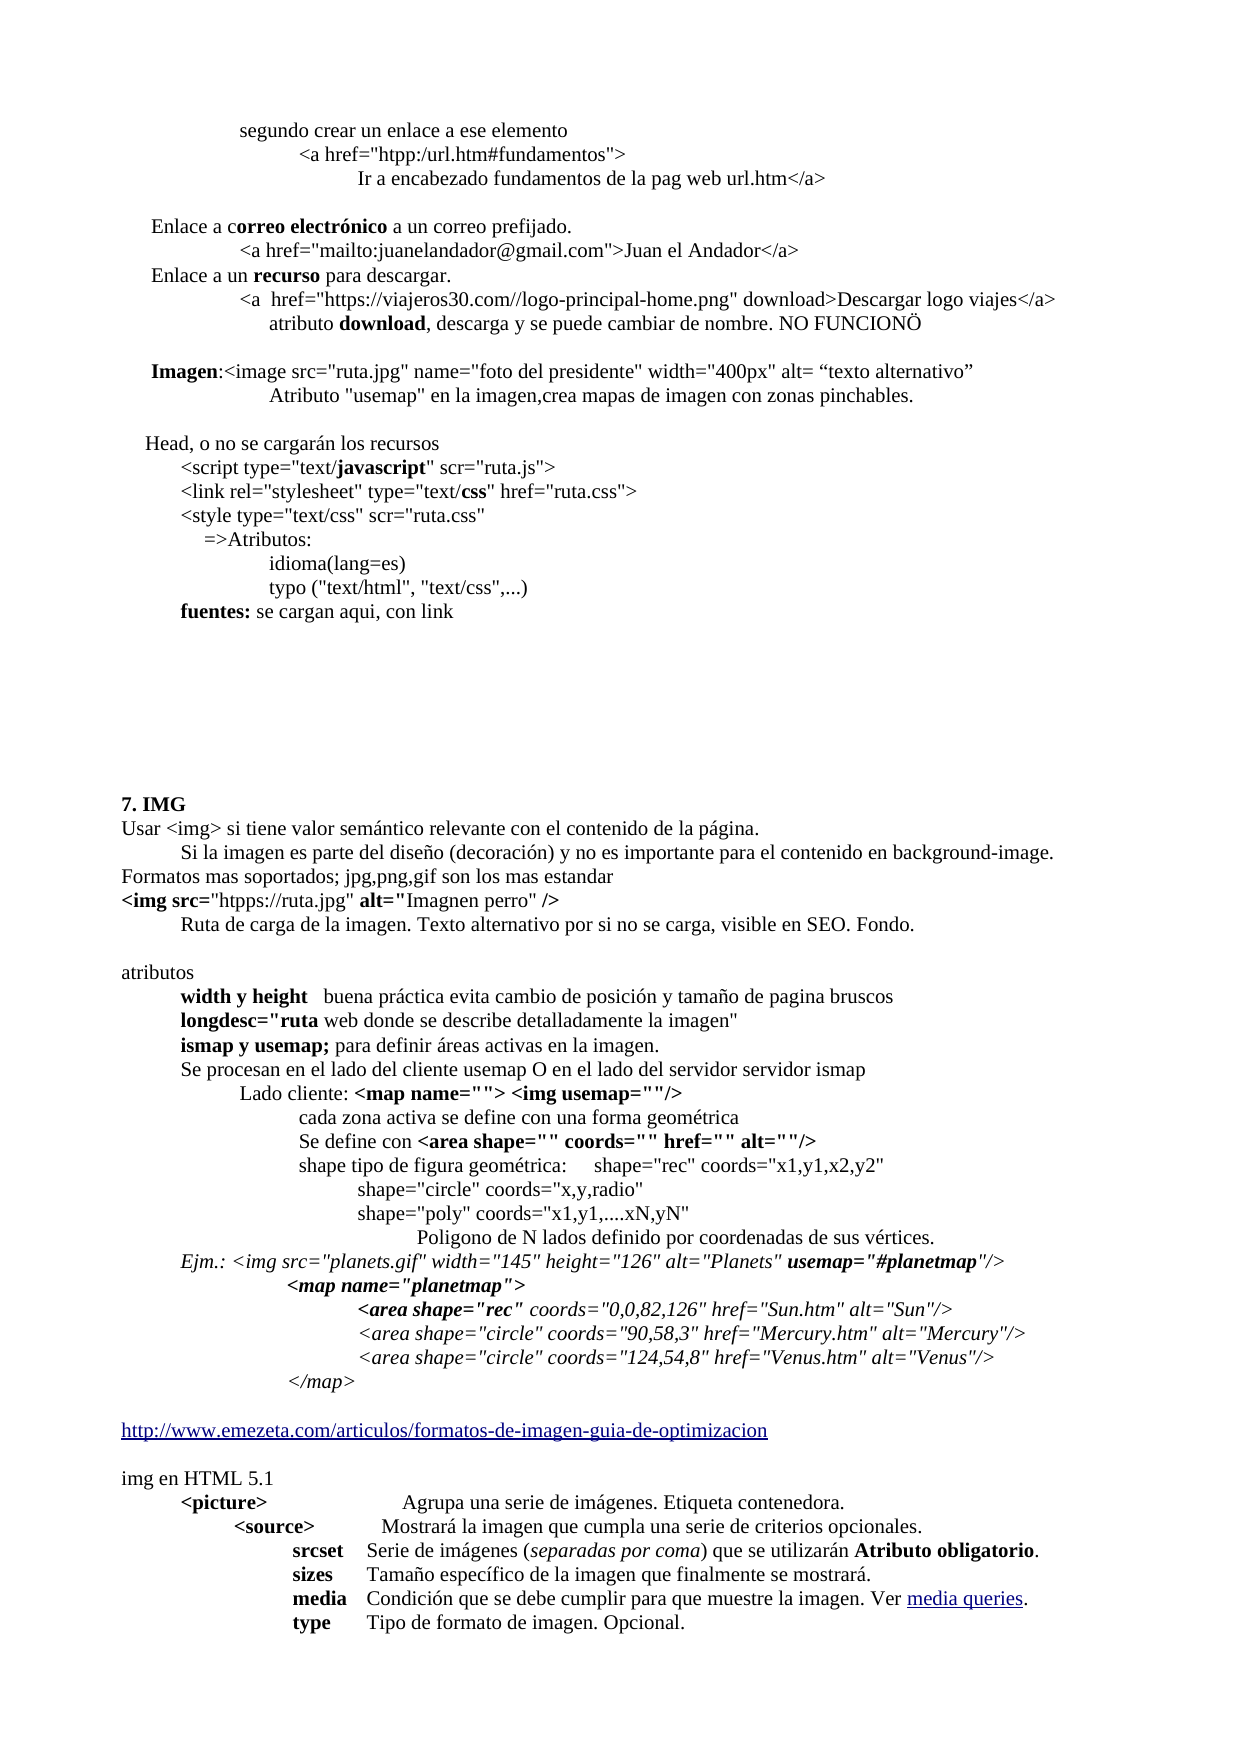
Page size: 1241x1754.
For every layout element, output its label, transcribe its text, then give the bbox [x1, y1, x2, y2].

text Lado cliente: <map name=""> <img usemap=""/> [239, 1081, 1122, 1105]
text typo ("text/html", "text/css",...) [269, 575, 1122, 599]
text type Tipo de formato de imagen. Opcional. [292, 1610, 1122, 1634]
text Se procesan en el lado del cliente usemap O en el lado del servidor servidor ismap [180, 1057, 1122, 1081]
text Formatos mas soportados; jpg,png,gif son los mas estandar [121, 864, 1122, 888]
text longdesc="ruta web donde se describe detalladamente la imagen" [180, 1008, 1122, 1032]
text Enlace a correo electrónico a un correo prefijado. [151, 214, 1122, 238]
text Poligono de N lados definido por coordenadas de sus vértices. [417, 1225, 1122, 1249]
text width y height buena práctica evita cambio de posición y tamaño de pagina bruscos [180, 984, 1122, 1008]
text <img src="htpps://ruta.jpg" alt="Imagnen perro" /> [121, 888, 1122, 912]
text Ir a encabezado fundamentos de la pag web url.htm</a> [357, 166, 1122, 190]
text media Condición que se debe cumplir para que muestre la imagen. Ver media queries. [292, 1586, 1122, 1610]
text Si la imagen es parte del diseño (decoración) y no es importante para el contenido en background-image. [180, 840, 1122, 864]
text sizes Tamaño específico de la imagen que finalmente se mostrará. [292, 1562, 1122, 1586]
text Enlace a un recurso para descargar. [151, 262, 1122, 287]
text Head, o no se cargarán los recursos [145, 431, 1122, 455]
text <a href="htpp:/url.htm#fundamentos"> [298, 142, 1122, 166]
text <map name="planetmap"> [287, 1273, 1122, 1297]
text Se define con <area shape="" coords="" href="" alt=""/> [298, 1129, 1122, 1153]
text </map> [287, 1369, 1122, 1417]
text <script type="text/javascript" scr="ruta.js"> [180, 455, 1122, 479]
text Ruta de carga de la imagen. Texto alternativo por si no se carga, visible en SEO. Fondo. [180, 912, 1122, 936]
text =>Atributos: [204, 527, 1122, 551]
text Ejm.: <img src="planets.gif" width="145" height="126" alt="Planets" usemap="#planetmap"/> [180, 1249, 1122, 1273]
text <picture> Agrupa una serie de imágenes. Etiqueta contenedora. [180, 1490, 1122, 1514]
text segundo crear un enlace a ese elemento [239, 118, 1122, 142]
text <area shape="circle" coords="90,58,3" href="Mercury.htm" alt="Mercury"/> [357, 1321, 1122, 1345]
text <area shape="circle" coords="124,54,8" href="Venus.htm" alt="Venus"/> [357, 1345, 1122, 1369]
text atributo download, descarga y se puede cambiar de nombre. NO FUNCIONÖ [121, 311, 1122, 335]
text shape="poly" coords="x1,y1,....xN,yN" [357, 1201, 1122, 1225]
text cada zona activa se define con una forma geométrica [298, 1105, 1122, 1129]
text srcset Serie de imágenes (separadas por coma) que se utilizarán Atributo obligatorio. [292, 1538, 1122, 1562]
text Atributo "usemap" en la imagen,crea mapas de imagen con zonas pinchables. [121, 383, 1122, 407]
text <style type="text/css" scr="ruta.css" [180, 503, 1122, 527]
text <link rel="stylesheet" type="text/css" href="ruta.css"> [180, 479, 1122, 503]
text shape="circle" coords="x,y,radio" [357, 1177, 1122, 1201]
text 7. IMG [121, 792, 1122, 816]
text shape tipo de figura geométrica: shape="rec" coords="x1,y1,x2,y2" [298, 1153, 1122, 1177]
text Imagen:<image src="ruta.jpg" name="foto del presidente" width="400px" alt= “texto alternativo” [151, 359, 1122, 383]
text <a href="https://viajeros30.com//logo-principal-home.png" download>Descargar logo viajes</a> [239, 287, 1122, 311]
text ismap y usemap; para definir áreas activas en la imagen. [180, 1032, 1122, 1057]
text idioma(lang=es) [269, 551, 1122, 575]
text http://www.emezeta.com/articulos/formatos-de-imagen-guia-de-optimizacion [121, 1417, 1122, 1442]
text img en HTML 5.1 [121, 1466, 1122, 1490]
text atributos [121, 960, 1122, 984]
text <source> Mostrará la imagen que cumpla una serie de criterios opcionales. [233, 1514, 1122, 1538]
text fuentes: se cargan aqui, con link [180, 599, 1122, 623]
text <a href="mailto:juanelandador@gmail.com">Juan el Andador</a> [239, 238, 1122, 262]
text <area shape="rec" coords="0,0,82,126" href="Sun.htm" alt="Sun"/> [357, 1297, 1122, 1321]
text Usar <img> si tiene valor semántico relevante con el contenido de la página. [121, 816, 1122, 840]
